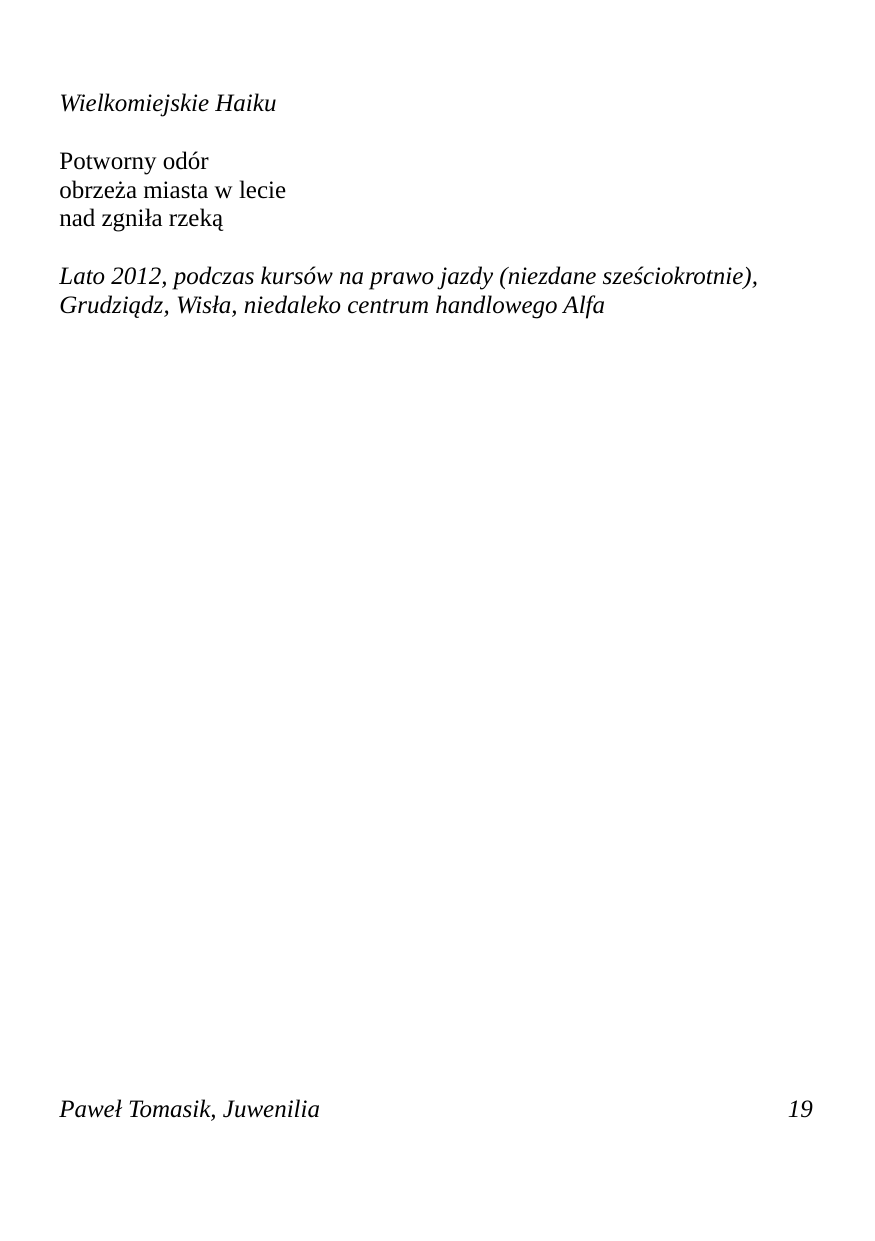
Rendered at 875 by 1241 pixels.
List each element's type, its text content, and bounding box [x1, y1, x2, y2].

text obrzeża miasta w lecie [59, 175, 815, 203]
text nad zgniła rzeką Lato 2012, podczas kursów na prawo jazdy (niezdane sześciokrotnie), Grudziądz, Wisła, niedaleko centrum handlowego Alfa [59, 203, 815, 318]
text Wielkomiejskie Haiku Potworny odór [59, 88, 815, 175]
